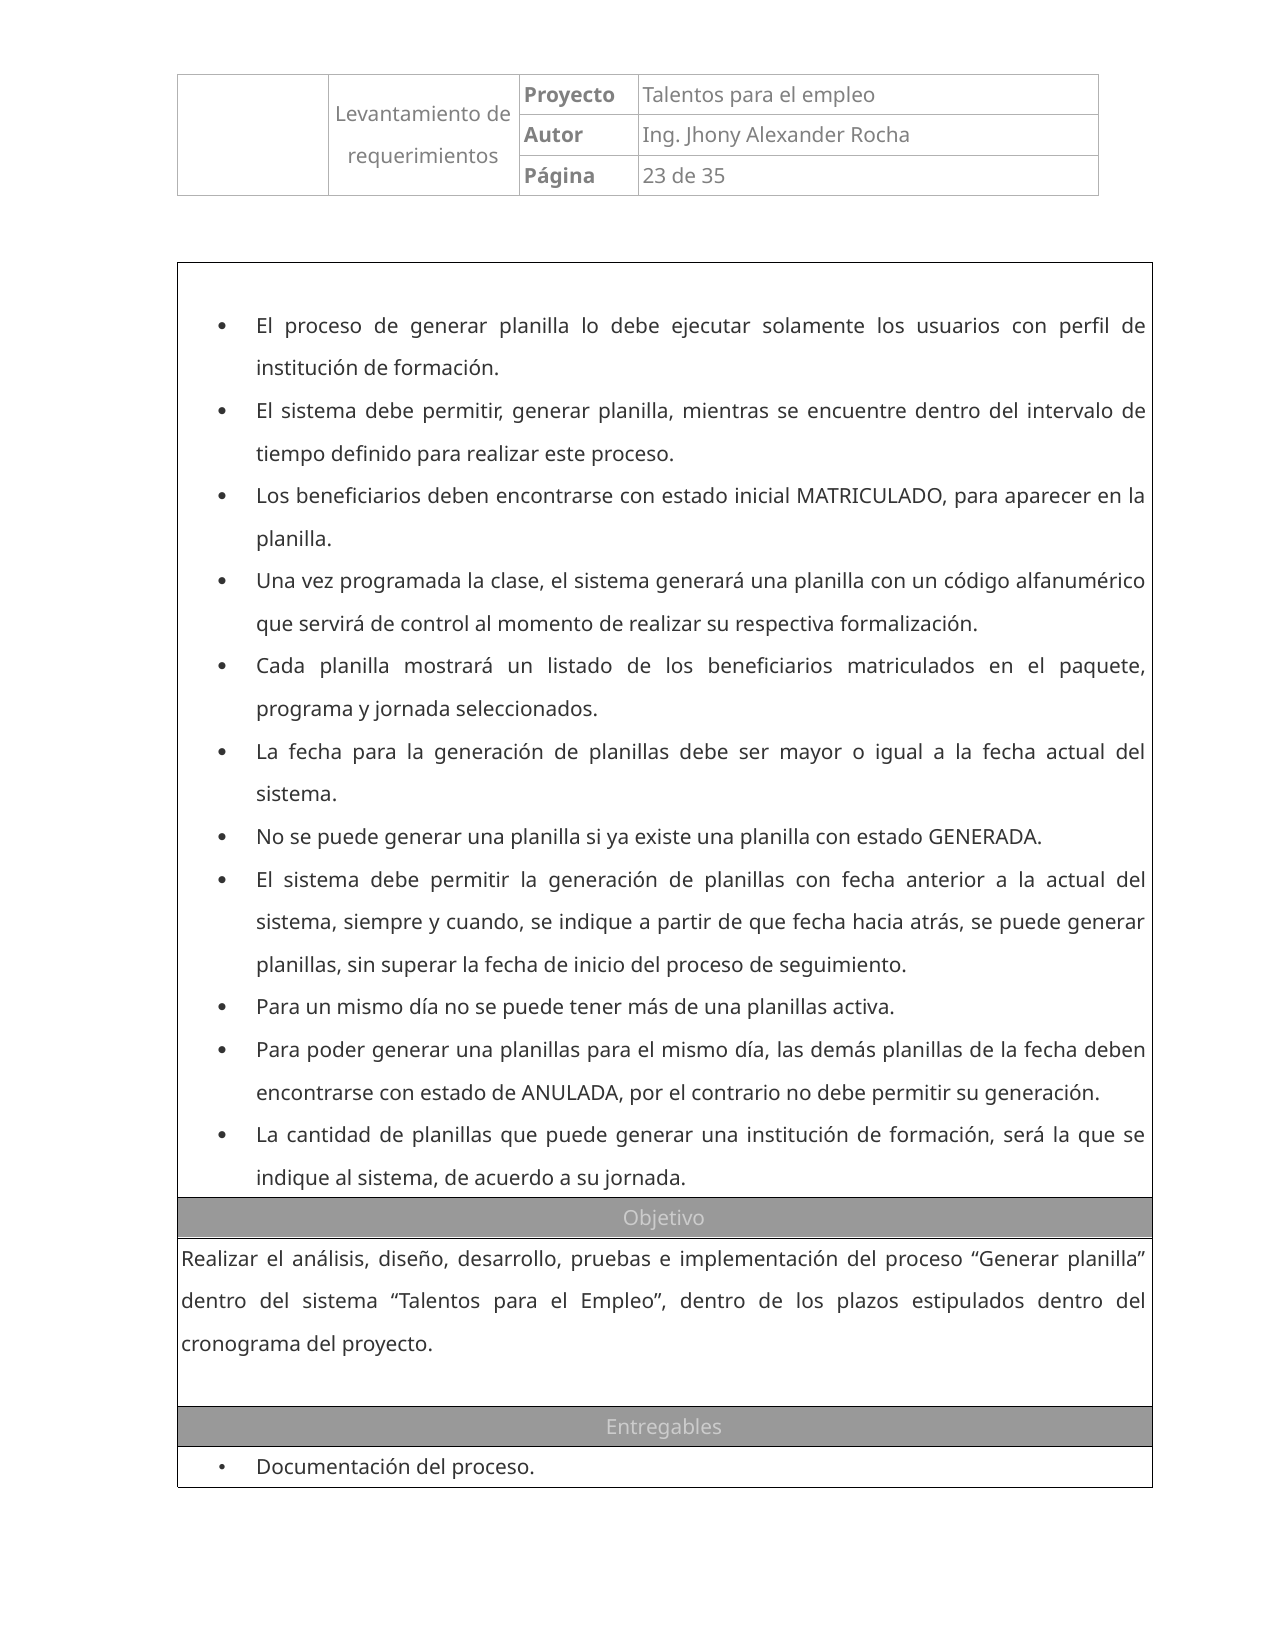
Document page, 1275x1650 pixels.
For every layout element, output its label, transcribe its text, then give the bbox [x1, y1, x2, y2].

table_cell Realizar el análisis, diseño, desarrollo, pruebas e implementación del proceso “Generar planilla” dentro del sistema “Talentos para el Empleo”, dentro de los plazos estipulados dentro del cronograma del proyecto. [178, 1239, 1152, 1406]
table_cell Objetivo [178, 1198, 1152, 1237]
table_cell Documentación del proceso. Software o aplicación del proceso. [178, 1447, 1152, 1487]
table_cell Para la funcionalidad de generar planilla de seguimiento de los beneficiarios matriculados en un curso y una jornada, se debe tener en cuenta las siguientes condiciones: El proceso de generar planilla lo debe ejecutar solamente los usuarios con perfil de institución de formación. El sistema debe permitir, generar planilla, mientras se encuentre dentro del intervalo de tiempo definido para realizar este proceso. Los beneficiarios deben encontrarse con estado inicial MATRICULADO, para aparecer en la planilla. Una vez programada la clase, el sistema generará una planilla con un código alfanumérico que servirá de control al momento de realizar su respectiva formalización. Cada planilla mostrará un listado de los beneficiarios matriculados en el paquete, programa y jornada seleccionados. La fecha para la generación de planillas debe ser mayor o igual a la fecha actual del sistema. No se puede generar una planilla si ya existe una planilla con estado GENERADA. El sistema debe permitir la generación de planillas con fecha anterior a la actual del sistema, siempre y cuando, se indique a partir de que fecha hacia atrás, se puede generar planillas, sin superar la fecha de inicio del proceso de seguimiento. Para un mismo día no se puede tener más de una planillas activa. Para poder generar una planillas para el mismo día, las demás planillas de la fecha deben encontrarse con estado de ANULADA, por el contrario no debe permitir su generación. La cantidad de planillas que puede generar una institución de formación, será la que se indique al sistema, de acuerdo a su jornada. [178, 263, 1152, 1197]
table_cell Entregables [178, 1407, 1152, 1446]
